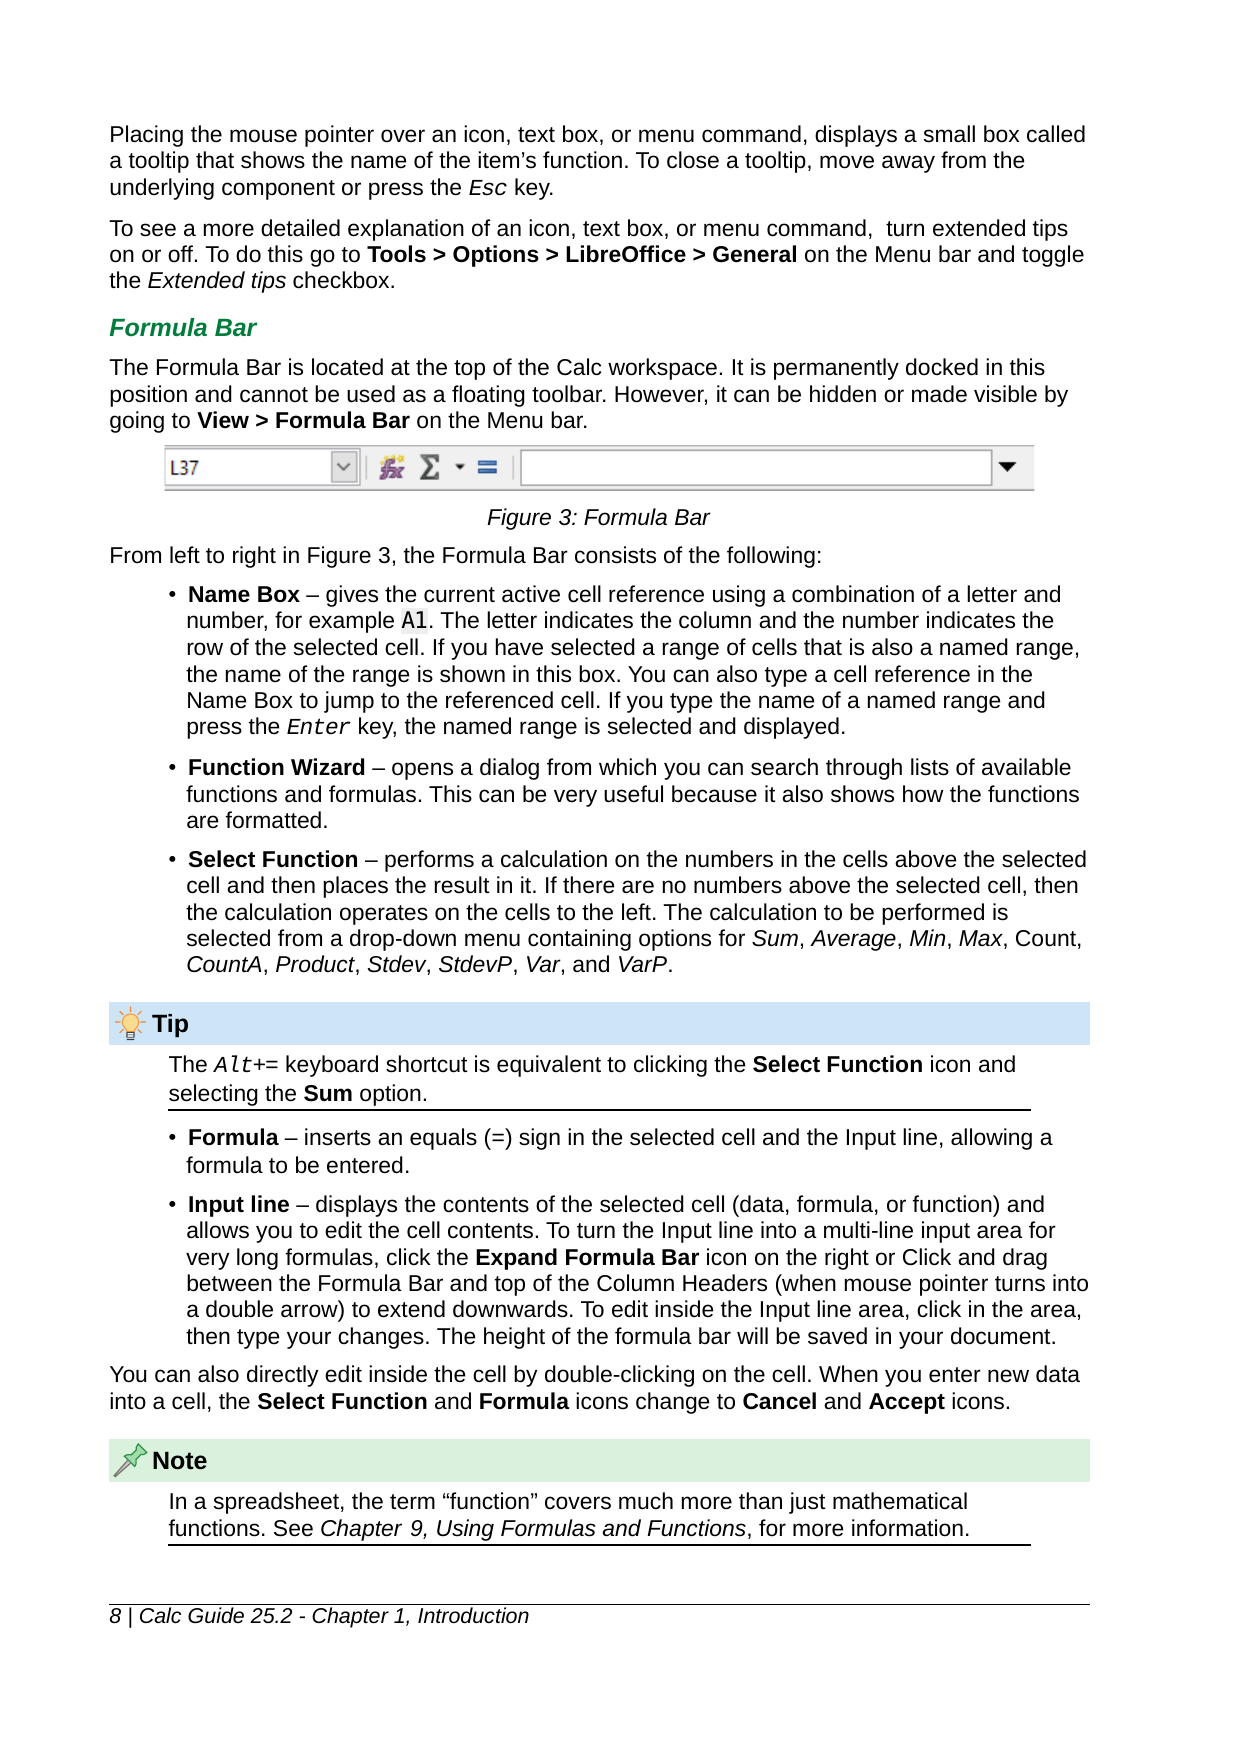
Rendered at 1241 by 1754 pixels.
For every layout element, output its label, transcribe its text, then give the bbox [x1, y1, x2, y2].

list Select Function – performs a calculation on the numbers in the cells above the selected cell and then places the result in it. If there are no numbers above the selected cell, then the calculation operates on the cells to the left. The calculation to be performed is selected from a drop-down menu containing options for Sum, Average, Min, Max, Count, CountA, Product, Stdev, StdevP, Var, and VarP. [168, 846, 1090, 977]
text Figure 3: Formula Bar [164, 503, 1034, 530]
text The Alt+= keyboard shortcut is equivalent to clicking the Select Function icon and selecting the Sum option. [168, 1051, 1031, 1109]
text In a spreadsheet, the term “function” covers much more than just mathematical functions. See Chapter 9, Using Formulas and Functions, for more information. [168, 1488, 1031, 1544]
subtitle Tip [109, 1002, 1090, 1045]
list Formula – inserts an equals (=) sign in the selected cell and the Input line, allowing a formula to be entered. [168, 1124, 1090, 1178]
list Function Wizard – opens a dialog from which you can search through lists of available functions and formulas. This can be very useful because it also shows how the functions are formatted. [168, 754, 1090, 833]
text Placing the mouse pointer over an icon, text box, or menu command, displays a small box called a tooltip that shows the name of the item’s function. To close a tooltip, move away from the underlying component or press the Esc key. [109, 121, 1090, 202]
list Input line – displays the contents of the selected cell (data, formula, or function) and allows you to edit the cell contents. To turn the Input line into a multi-line input area for very long formulas, click the Expand Formula Bar icon on the right or Click and drag between the Formula Bar and top of the Column Headers (when mouse pointer turns into a double arrow) to extend downwards. To edit inside the Input line area, click in the area, then type your changes. The height of the formula bar will be saved in your document. [168, 1191, 1090, 1349]
list Name Box – gives the current active cell reference using a combination of a letter and number, for example A1. The letter indicates the column and the number indicates the row of the selected cell. If you have selected a range of cells that is also a named range, the name of the range is shown in this box. You can also type a cell reference in the Name Box to jump to the referenced cell. If you type the name of a named range and press the Enter key, the named range is selected and displayed. [168, 581, 1090, 742]
text The Formula Bar is located at the top of the Calc workspace. It is permanently docked in this position and cannot be used as a floating toolbar. However, it can be hidden or made visible by going to View > Formula Bar on the Menu bar. [109, 354, 1090, 433]
list To see a more detailed explanation of an icon, text box, or menu command, turn extended tips on or off. To do this go to Tools > Options > LibreOffice > General on the Menu bar and toggle the Extended tips checkbox. [109, 214, 1090, 294]
list From left to right in Figure 3, the Formula Bar consists of the following: [109, 542, 1090, 568]
text You can also directly edit inside the cell by double-clicking on the cell. When you enter new data into a cell, the Select Function and Formula icons change to Cancel and Accept icons. [109, 1361, 1090, 1414]
subtitle Formula Bar [109, 313, 1090, 342]
picture [164, 445, 1035, 491]
subtitle Note [109, 1439, 1090, 1482]
